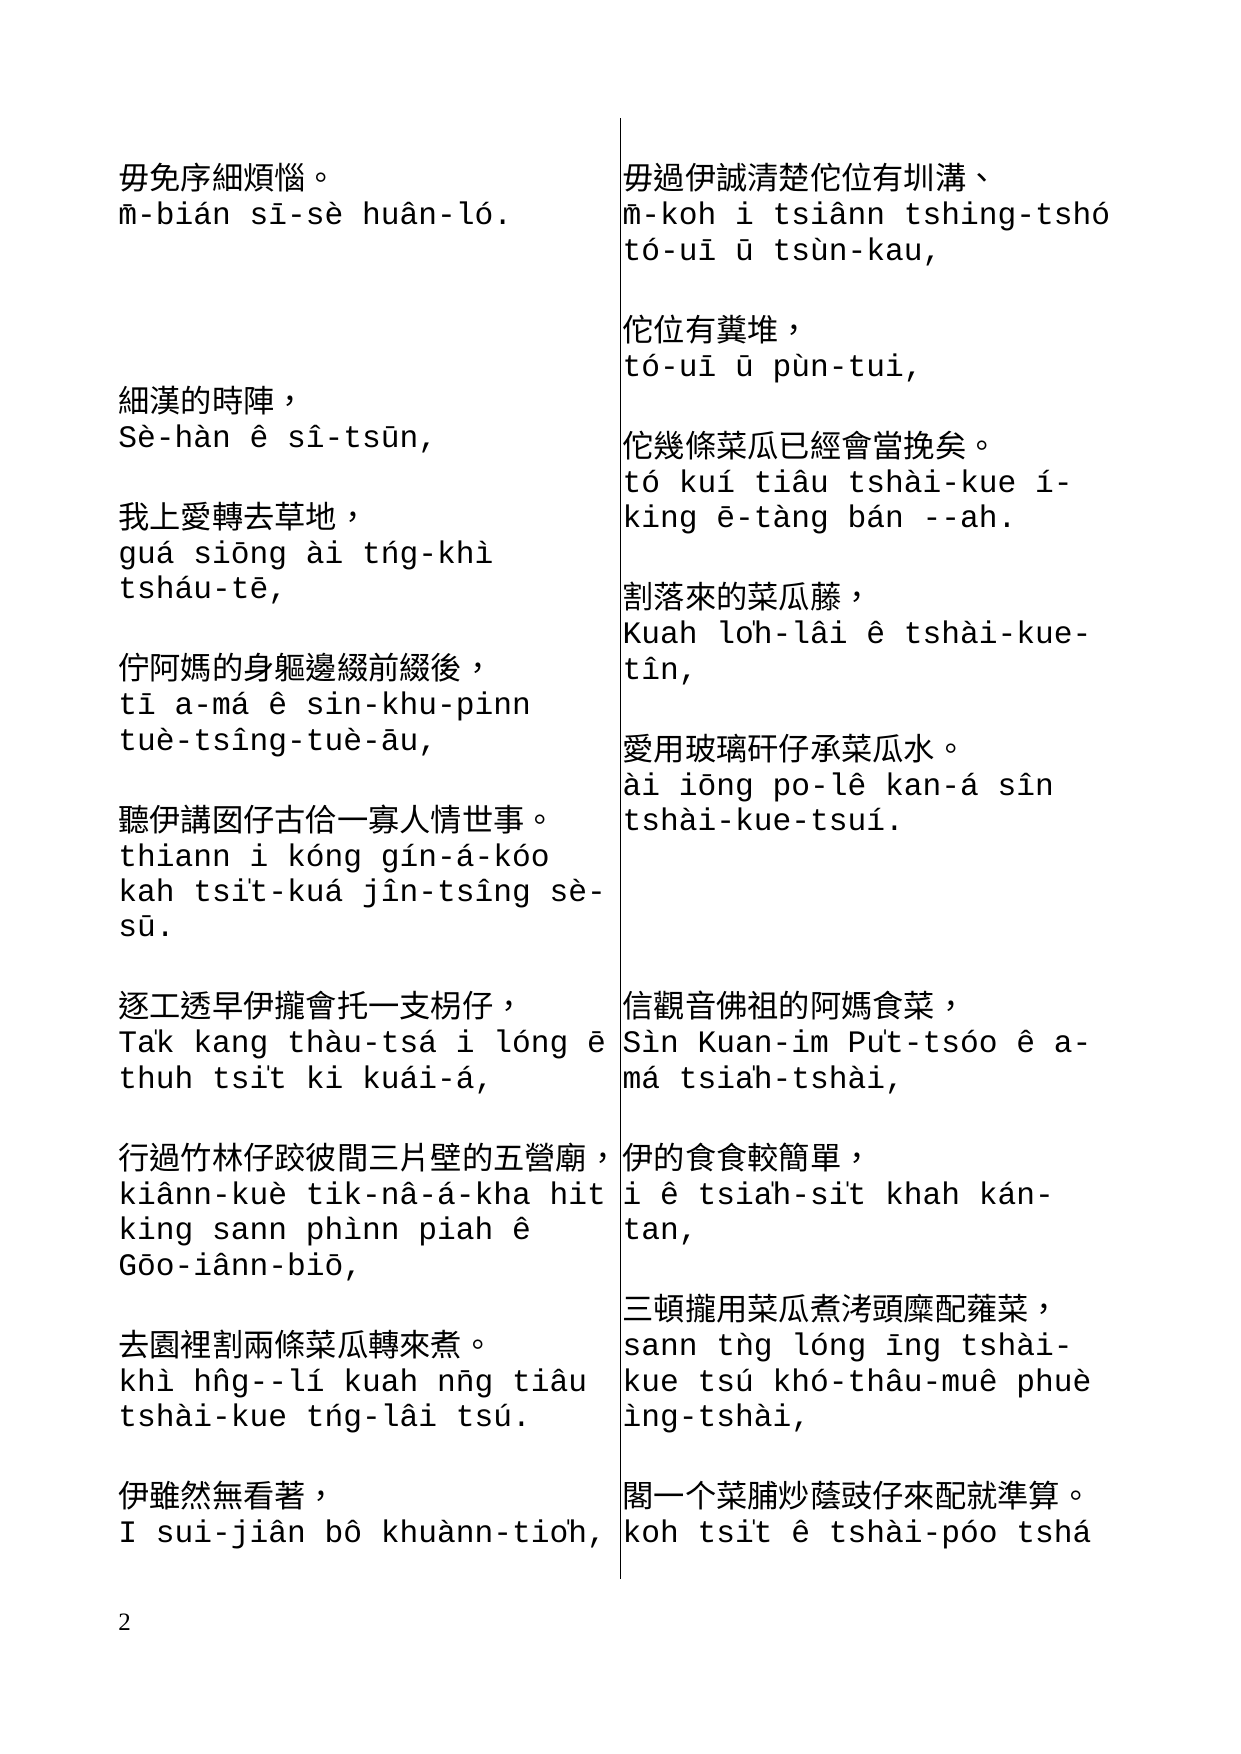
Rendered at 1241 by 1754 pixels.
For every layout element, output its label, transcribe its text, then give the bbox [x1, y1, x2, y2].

text 毋免序細煩惱。 [118, 153, 618, 199]
text 佗幾條菜瓜已經會當挽矣。 [622, 421, 1122, 466]
text 割落來的菜瓜藤， [622, 572, 1122, 618]
text khì hn̂g--lí kuah nn̄g tiâu tshài-kue tńg-lâi tsú. [118, 1365, 618, 1436]
text 毋過伊誠清楚佗位有圳溝、 [622, 153, 1122, 199]
text 佇阿媽的身軀邊綴前綴後， [118, 643, 618, 688]
text 三頓攏用菜瓜煮洘頭糜配蕹菜， [622, 1284, 1122, 1330]
text 伊雖然無看著， [118, 1471, 618, 1517]
text m̄-bián sī-sè huân-ló. [118, 199, 618, 234]
text 信觀音佛祖的阿媽食菜， [622, 982, 1122, 1027]
text Sìn Kuan-im Pu̍t-tsóo ê a-má tsia̍h-tshài, [622, 1027, 1122, 1098]
text Ta̍k kang thàu-tsá i lóng ē thuh tsi̍t ki kuái-á, [118, 1027, 618, 1098]
text 我上愛轉去草地， [118, 492, 618, 537]
text 佗位有糞堆， [622, 305, 1122, 350]
text Sè-hàn ê sî-tsūn, [118, 421, 618, 456]
text tó kuí tiâu tshài-kue í-king ē-tàng bán --ah. [622, 466, 1122, 537]
text i ê tsia̍h-si̍t khah kán-tan, [622, 1178, 1122, 1249]
text 行過竹林仔跤彼間三片壁的五營廟， [118, 1133, 618, 1178]
text tó-uī ū pùn-tui, [622, 350, 1122, 386]
text thiann i kóng gín-á-kóo kah tsi̍t-kuá jîn-tsîng sè-sū. [118, 840, 618, 946]
text kiânn-kuè tik-nâ-á-kha hit king sann phìnn piah ê Gōo-iânn-biō, [118, 1178, 618, 1284]
text koh tsi̍t ê tshài-póo tshá [622, 1517, 1122, 1552]
text 愛用玻璃矸仔承菜瓜水。 [622, 724, 1122, 769]
text I sui-jiân bô khuànn-tio̍h, [118, 1517, 618, 1552]
text 伊的食食較簡單， [622, 1133, 1122, 1178]
text sann tǹg lóng īng tshài-kue tsú khó-thâu-muê phuè ìng-tshài, [622, 1330, 1122, 1436]
text Kuah lo̍h-lâi ê tshài-kue-tîn, [622, 618, 1122, 688]
text 逐工透早伊攏會托一支枴仔， [118, 982, 618, 1027]
text 細漢的時陣， [118, 376, 618, 421]
text 去園裡割兩條菜瓜轉來煮。 [118, 1320, 618, 1365]
text guá siōng ài tńg-khì tsháu-tē, [118, 537, 618, 608]
text 聽伊講囡仔古佮一寡人情世事。 [118, 795, 618, 840]
text 閣一个菜脯炒蔭豉仔來配就準算。 [622, 1471, 1122, 1517]
text tī a-má ê sin-khu-pinn tuè-tsîng-tuè-āu, [118, 688, 618, 759]
text m̄-koh i tsiânn tshing-tshó tó-uī ū tsùn-kau, [622, 199, 1122, 269]
text ài iōng po-lê kan-á sîn tshài-kue-tsuí. [622, 769, 1122, 840]
